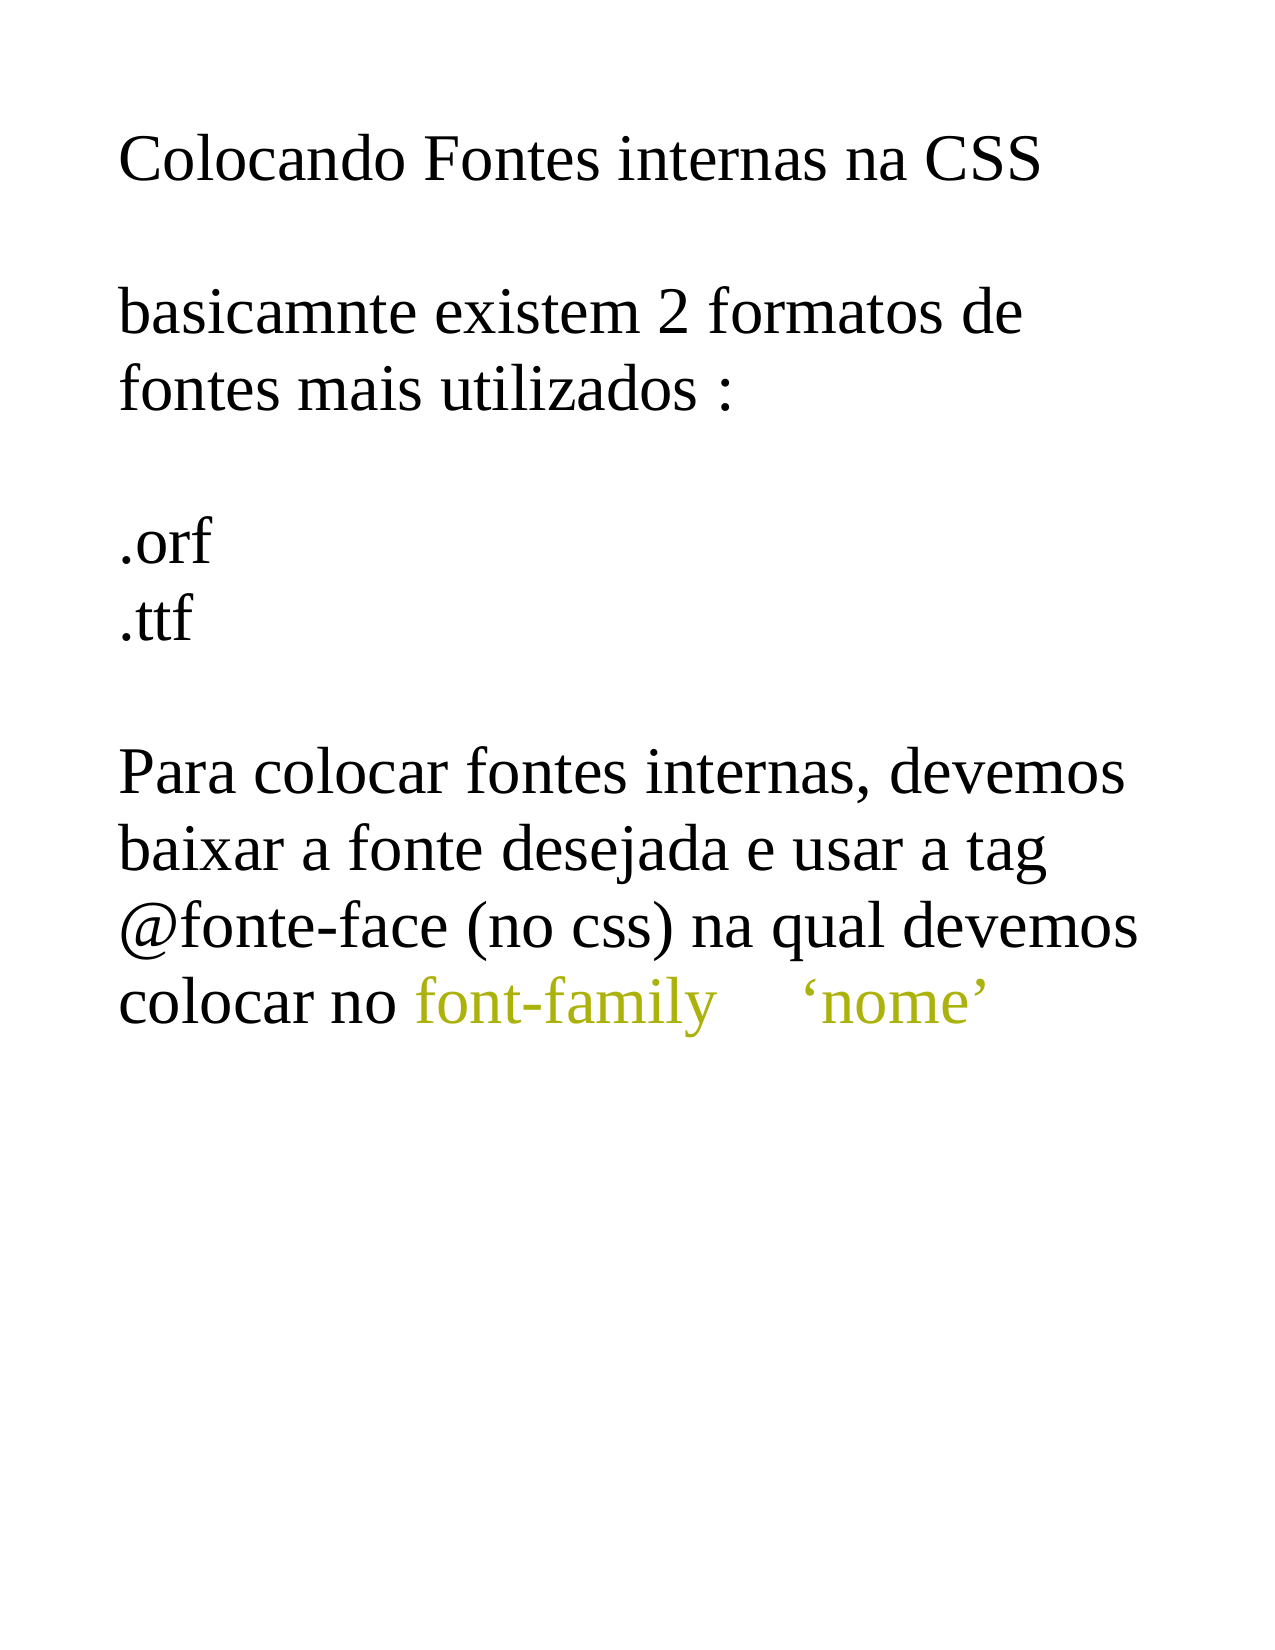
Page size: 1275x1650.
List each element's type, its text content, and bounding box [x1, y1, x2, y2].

text .ttf [118, 578, 1157, 655]
text @fonte-face (no css) na qual devemos [118, 885, 1157, 961]
text Colocando Fontes internas na CSS [118, 118, 1157, 195]
text .orf [118, 501, 1157, 578]
text basicamnte existem 2 formatos de fontes mais utilizados : [118, 271, 1157, 425]
text Para colocar fontes internas, devemos baixar a fonte desejada e usar a tag [118, 731, 1157, 885]
text colocar no font-family O ‘nome’ da fonte que iremos usar, e no src: url (‘nome do arquivo’) lebrando que colocar /pasta/nome do arquivo etc.. para indicar perfeitamente aonde o arquivo se encrontra. [118, 961, 1157, 1421]
